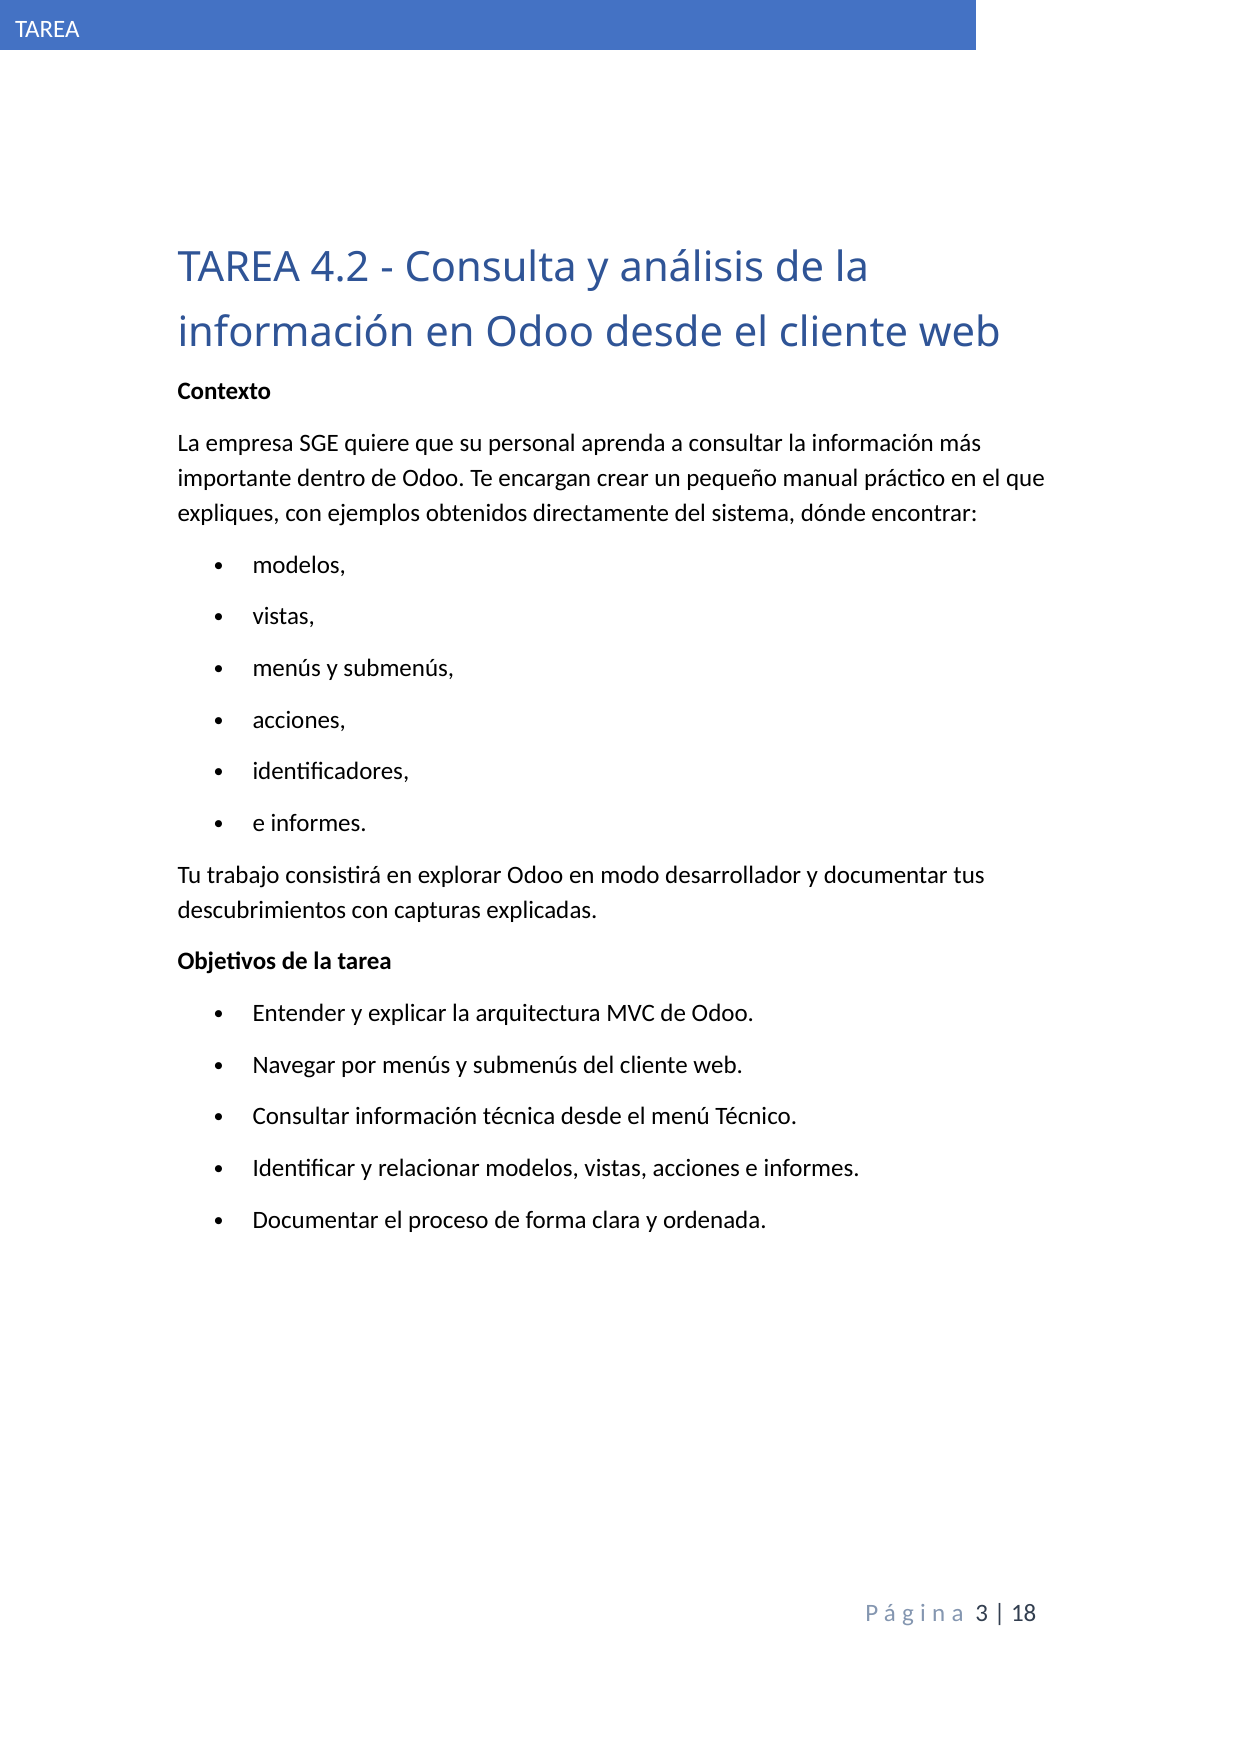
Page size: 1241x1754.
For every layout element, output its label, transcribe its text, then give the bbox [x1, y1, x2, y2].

list acciones, [215, 704, 1063, 734]
list modelos, [215, 549, 1063, 579]
text Objetivos de la tarea [177, 946, 1063, 976]
text Contexto [177, 376, 1063, 406]
list vistas, [215, 601, 1063, 631]
list identificadores, [215, 756, 1063, 786]
list Consultar información técnica desde el menú Técnico. [215, 1101, 1063, 1131]
text La empresa SGE quiere que su personal aprenda a consultar la información más importante dentro de Odoo. Te encargan crear un pequeño manual práctico en el que expliques, con ejemplos obtenidos directamente del sistema, dónde encontrar: [177, 427, 1063, 528]
subtitle TAREA 4.2 - Consulta y análisis de la información en Odoo desde el cliente web [177, 237, 1063, 359]
list Navegar por menús y submenús del cliente web. [215, 1049, 1063, 1079]
list Entender y explicar la arquitectura MVC de Odoo. [215, 997, 1063, 1028]
list Documentar el proceso de forma clara y ordenada. [215, 1204, 1063, 1234]
list menús y submenús, [215, 652, 1063, 683]
text Tu trabajo consistirá en explorar Odoo en modo desarrollador y documentar tus descubrimientos con capturas explicadas. [177, 859, 1063, 924]
list e informes. [215, 807, 1063, 838]
list Identificar y relacionar modelos, vistas, acciones e informes. [215, 1152, 1063, 1183]
